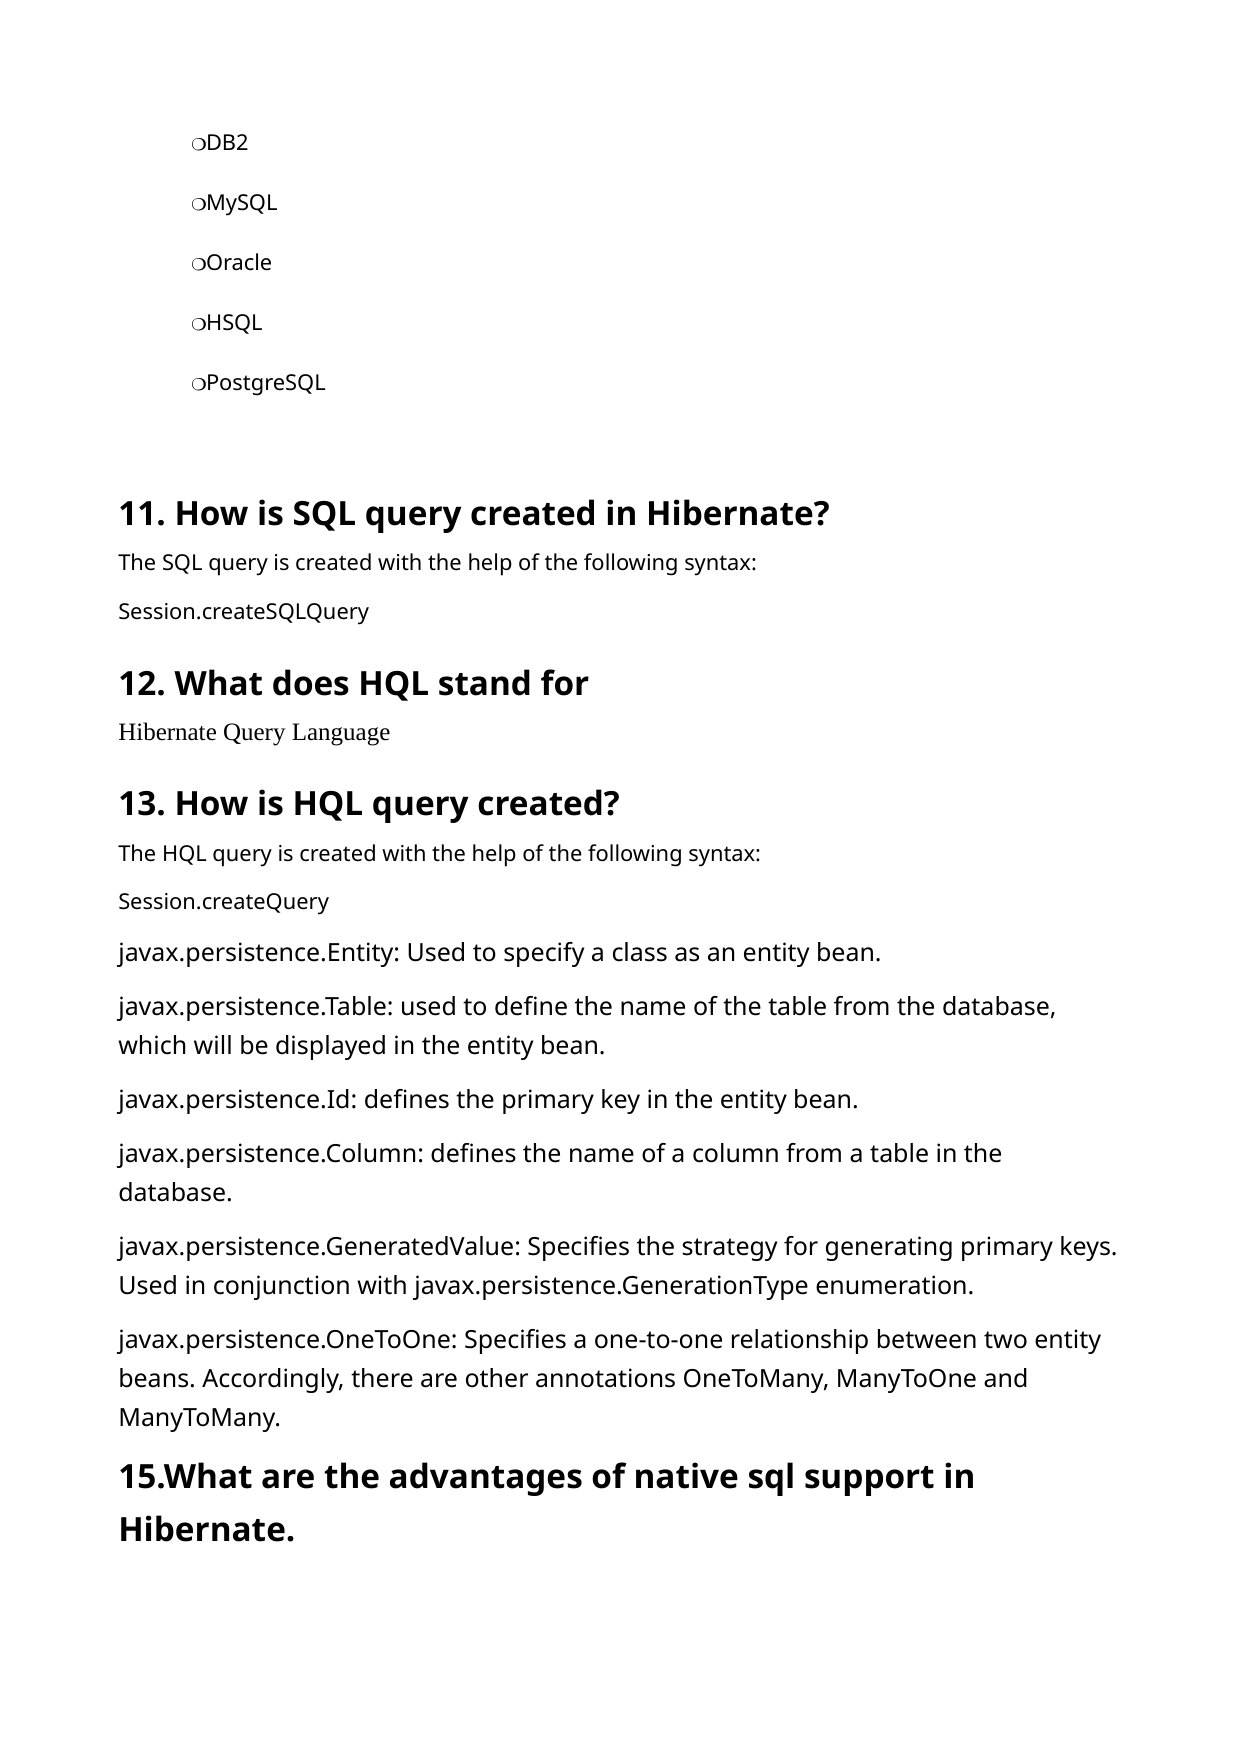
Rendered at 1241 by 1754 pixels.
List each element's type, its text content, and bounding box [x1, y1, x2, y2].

text javax.persistence.OneToOne: Specifies a one-to-one relationship between two entity beans. Accordingly, there are other annotations OneToMany, ManyToOne and ManyToMany. [118, 1321, 1122, 1434]
text Session.createQuery [118, 886, 1122, 916]
text 15.What are the advantages of native sql support in Hibernate. [118, 1453, 1122, 1551]
text javax.persistence.GeneratedValue: Specifies the strategy for generating primary keys. Used in conjunction with javax.persistence.GenerationType enumeration. [118, 1228, 1122, 1302]
text javax.persistence.Column: defines the name of a column from a table in the database. [118, 1135, 1122, 1209]
text javax.persistence.Id: defines the primary key in the entity bean. [118, 1082, 1122, 1116]
text Hibernate Query Language [118, 717, 1122, 746]
list Oracle [118, 238, 1122, 277]
list HSQL [118, 298, 1122, 337]
text The SQL query is created with the help of the following syntax: [118, 547, 1122, 577]
text Session.createSQLQuery [118, 596, 1122, 626]
text javax.persistence.Table: used to define the name of the table from the database, which will be displayed in the entity bean. [118, 989, 1122, 1062]
subtitle 13. How is HQL query created? [118, 779, 1122, 825]
list MySQL [118, 178, 1122, 217]
subtitle 12. What does HQL stand for [118, 659, 1122, 705]
list DB2 [118, 118, 1122, 157]
list PostgreSQL [118, 358, 1122, 397]
subtitle 11. How is SQL query created in Hibernate? [118, 489, 1122, 535]
text javax.persistence.Entity: Used to specify a class as an entity bean. [118, 935, 1122, 969]
text The HQL query is created with the help of the following syntax: [118, 837, 1122, 867]
